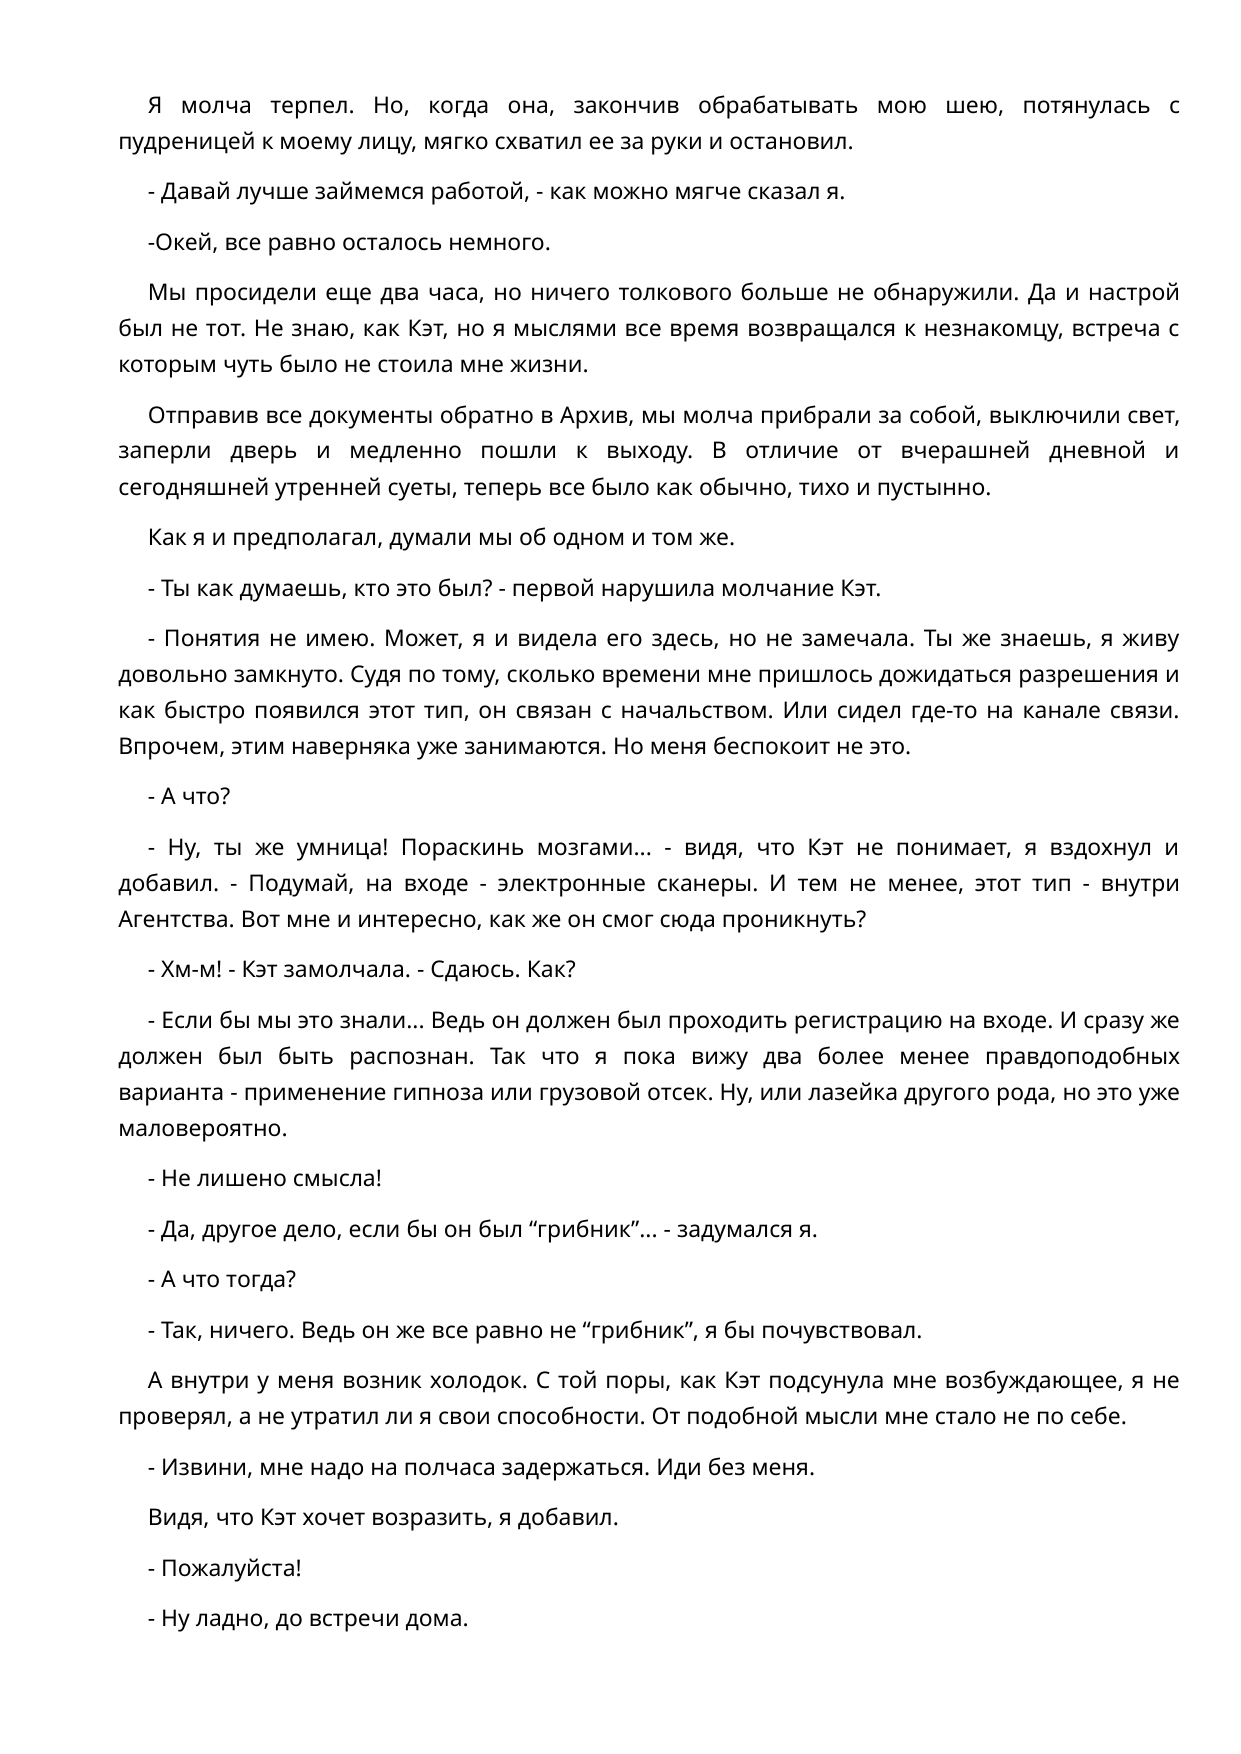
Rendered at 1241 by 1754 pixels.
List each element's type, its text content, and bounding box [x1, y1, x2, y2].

text - Ну ладно, до встречи дома. [118, 1602, 1181, 1633]
text - Извини, мне надо на полчаса задержаться. Иди без меня. [118, 1451, 1181, 1482]
text Я молча терпел. Но, когда она, закончив обрабатывать мою шею, потянулась с пудреницей к моему лицу, мягко схватил ее за руки и остановил. [118, 89, 1181, 156]
text - Так, ничего. Ведь он же все равно не “грибник”, я бы почувствовал. [118, 1314, 1181, 1345]
text А внутри у меня возник холодок. С той поры, как Кэт подсунула мне возбуждающее, я не проверял, а не утратил ли я свои способности. От подобной мысли мне стало не по себе. [118, 1364, 1181, 1431]
text -Окей, все равно осталось немного. [118, 226, 1181, 257]
text Как я и предполагал, думали мы об одном и том же. [118, 521, 1181, 552]
text - Понятия не имею. Может, я и видела его здесь, но не замечала. Ты же знаешь, я живу довольно замкнуто. Судя по тому, сколько времени мне пришлось дожидаться разрешения и как быстро появился этот тип, он связан с начальством. Или сидел где-то на канале связи. Впрочем, этим наверняка уже занимаются. Но меня беспокоит не это. [118, 622, 1181, 761]
text - Ну, ты же умница! Пораскинь мозгами... - видя, что Кэт не понимает, я вздохнул и добавил. - Подумай, на входе - электронные сканеры. И тем не менее, этот тип - внутри Агентства. Вот мне и интересно, как же он смог сюда проникнуть? [118, 831, 1181, 934]
text - Пожалуйста! [118, 1552, 1181, 1583]
text Мы просидели еще два часа, но ничего толкового больше не обнаружили. Да и настрой был не тот. Не знаю, как Кэт, но я мыслями все время возвращался к незнакомцу, встреча с которым чуть было не стоила мне жизни. [118, 276, 1181, 379]
text Отправив все документы обратно в Архив, мы молча прибрали за собой, выключили свет, заперли дверь и медленно пошли к выходу. В отличие от вчерашней дневной и сегодняшней утренней суеты, теперь все было как обычно, тихо и пустынно. [118, 398, 1181, 502]
text - А что тогда? [118, 1263, 1181, 1294]
text - Ты как думаешь, кто это был? - первой нарушила молчание Кэт. [118, 571, 1181, 603]
text - Хм-м! - Кэт замолчала. - Сдаюсь. Как? [118, 953, 1181, 984]
text - Давай лучше займемся работой, - как можно мягче сказал я. [118, 175, 1181, 206]
text - Не лишено смысла! [118, 1162, 1181, 1193]
text - Да, другое дело, если бы он был “грибник”... - задумался я. [118, 1213, 1181, 1244]
text - А что? [118, 780, 1181, 812]
text Видя, что Кэт хочет возразить, я добавил. [118, 1501, 1181, 1532]
text - Если бы мы это знали... Ведь он должен был проходить регистрацию на входе. И сразу же должен был быть распознан. Так что я пока вижу два более менее правдоподобных варианта - применение гипноза или грузовой отсек. Ну, или лазейка другого рода, но это уже маловероятно. [118, 1004, 1181, 1143]
